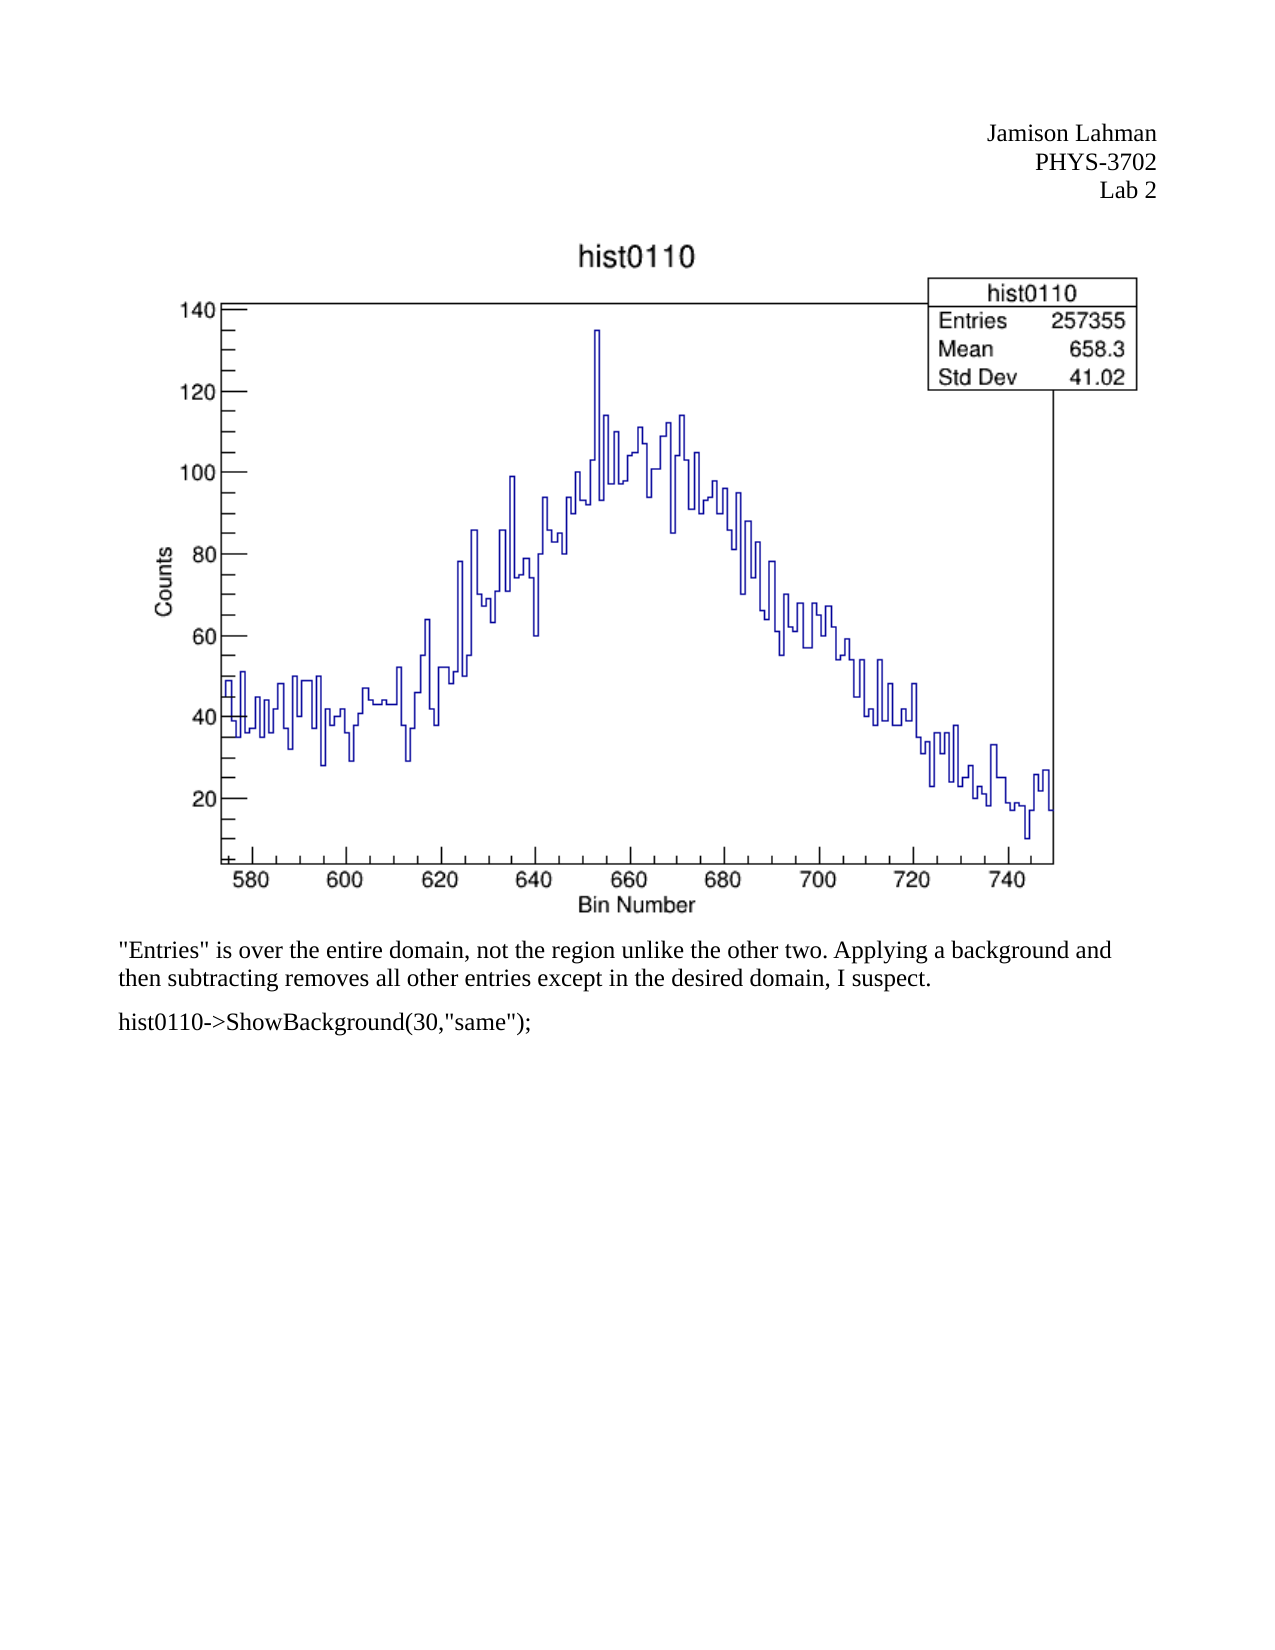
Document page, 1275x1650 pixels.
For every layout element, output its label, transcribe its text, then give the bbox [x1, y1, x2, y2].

text "Entries" is over the entire domain, not the region unlike the other two. Applying a background and then subtracting removes all other entries except in the desired domain, I suspect. [118, 935, 1157, 992]
text hist0110->ShowBackground(30,"same"); [118, 1007, 1157, 1036]
picture [118, 233, 1157, 935]
